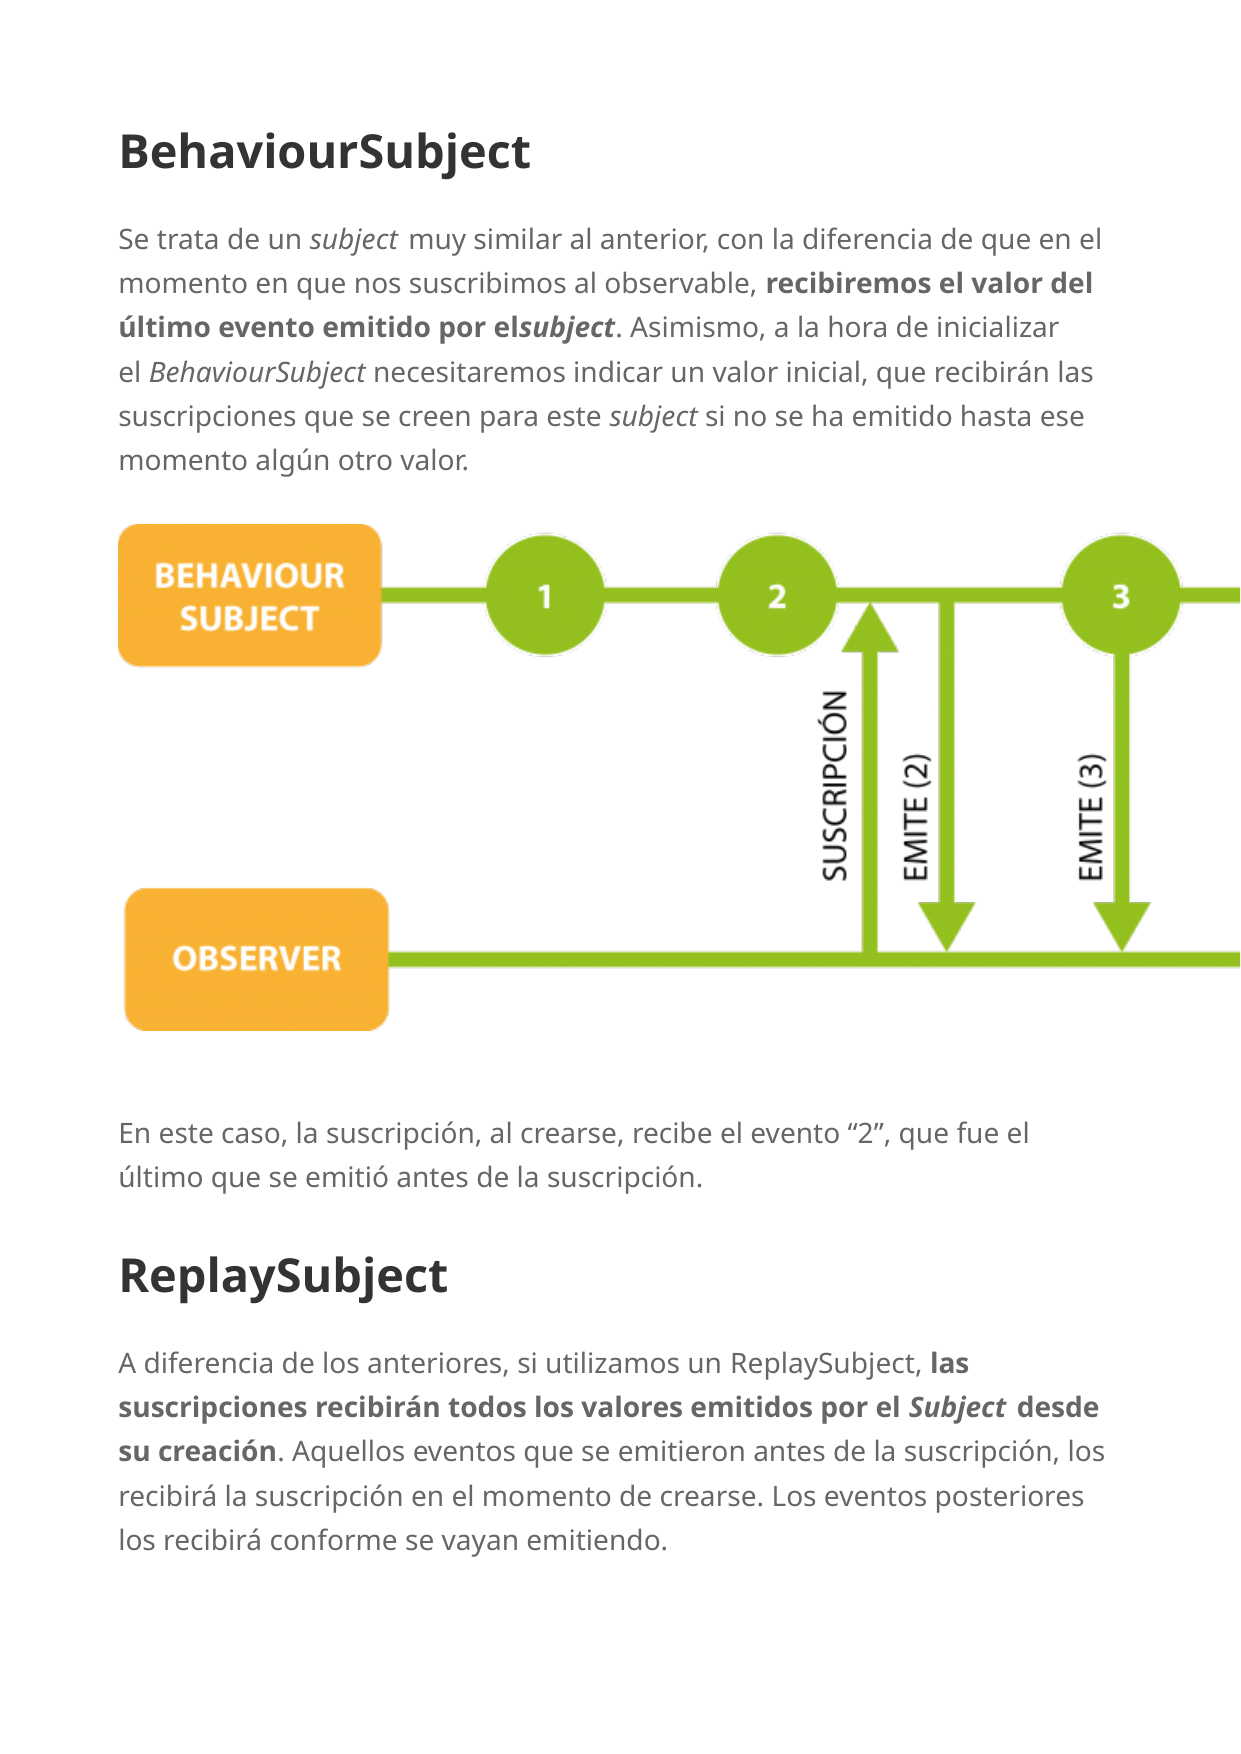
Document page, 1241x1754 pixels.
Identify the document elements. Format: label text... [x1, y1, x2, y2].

text En este caso, la suscripción, al crearse, recibe el evento “2”, que fue el último que se emitió antes de la suscripción. [118, 1113, 1122, 1196]
text A diferencia de los anteriores, si utilizamos un ReplaySubject, las suscripciones recibirán todos los valores emitidos por el Subject desde su creación. Aquellos eventos que se emitieron antes de la suscripción, los recibirá la suscripción en el momento de crearse. Los eventos posteriores los recibirá conforme se vayan emitiendo. [118, 1344, 1122, 1558]
text Se trata de un subject muy similar al anterior, con la diferencia de que en el momento en que nos suscribimos al observable, recibiremos el valor del último evento emitido por elsubject. Asimismo, a la hora de inicializar el BehaviourSubject necesitaremos indicar un valor inicial, que recibirán las suscripciones que se creen para este subject si no se ha emitido hasta ese momento algún otro valor. [118, 220, 1122, 478]
subtitle ReplaySubject [118, 1242, 1122, 1306]
subtitle BehaviourSubject [118, 118, 1122, 182]
picture [118, 524, 1241, 1031]
